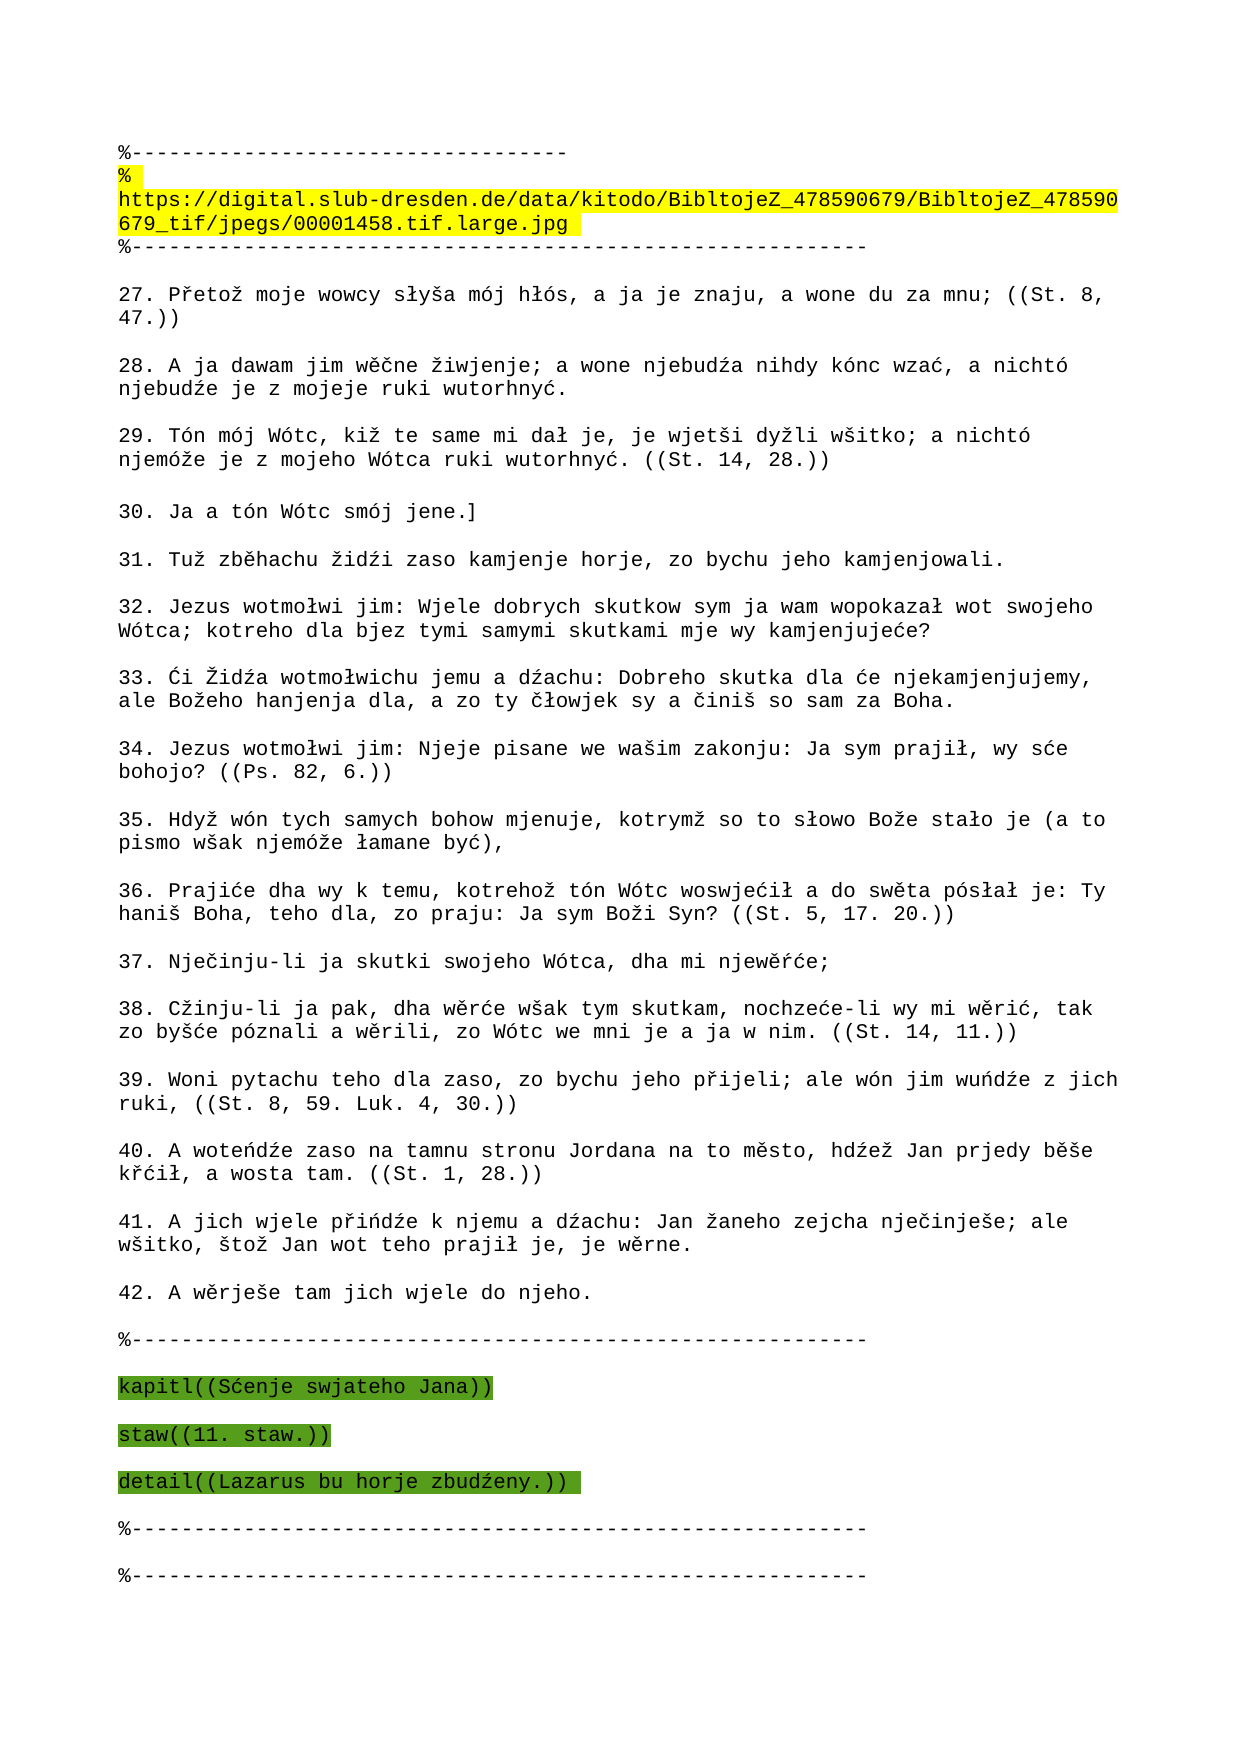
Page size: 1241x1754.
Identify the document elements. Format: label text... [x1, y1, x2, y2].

text 29. Tón mój Wótc, kiž te same mi dał je, je wjetši dyžli wšitko; a nichtó njemóže je z mojeho Wótca ruki wutorhnyć. ((St. 14, 28.)) [118, 426, 1122, 473]
text %----------------------------------- [118, 142, 1122, 165]
text 38. Cžinju-li ja pak, dha wěrće wšak tym skutkam, nochzeće-li wy mi wěrić, tak zo byšće póznali a wěrili, zo Wótc we mni je a ja w nim. ((St. 14, 11.)) [118, 998, 1122, 1045]
text 30. Ja a tón Wótc smój jene.] [118, 496, 1122, 525]
text %----------------------------------------------------------- [118, 1565, 1122, 1589]
text kapitl((Sćenje swjateho Jana)) [118, 1376, 1122, 1400]
text 39. Woni pytachu teho dla zaso, zo bychu jeho přijeli; ale wón jim wuńdźe z jich ruki, ((St. 8, 59. Luk. 4, 30.)) [118, 1069, 1122, 1116]
text %----------------------------------------------------------- [118, 236, 1122, 260]
text %----------------------------------------------------------- [118, 1518, 1122, 1542]
text 40. A woteńdźe zaso na tamnu stronu Jordana na to město, hdźež Jan prjedy běše křćił, a wosta tam. ((St. 1, 28.)) [118, 1140, 1122, 1187]
text 27. Přetož moje wowcy słyša mój hłós, a ja je znaju, a wone du za mnu; ((St. 8, 47.)) [118, 284, 1122, 331]
text 41. A jich wjele přińdźe k njemu a dźachu: Jan žaneho zejcha nječinješe; ale wšitko, štož Jan wot teho prajił je, je wěrne. [118, 1211, 1122, 1258]
text 34. Jezus wotmołwi jim: Njeje pisane we wašim zakonju: Ja sym prajił, wy sće bohojo? ((Ps. 82, 6.)) [118, 738, 1122, 785]
text 37. Nječinju-li ja skutki swojeho Wótca, dha mi njewěŕće; [118, 951, 1122, 974]
text 28. A ja dawam jim wěčne žiwjenje; a wone njebudźa nihdy kónc wzać, a nichtó njebudźe je z mojeje ruki wutorhnyć. [118, 354, 1122, 402]
text 33. Ći Židźa wotmołwichu jemu a dźachu: Dobreho skutka dla će njekamjenjujemy, ale Božeho hanjenja dla, a zo ty čłowjek sy a činiš so sam za Boha. [118, 667, 1122, 714]
text % https://digital.slub-dresden.de/data/kitodo/BibltojeZ_478590679/BibltojeZ_478590679_tif/jpegs/00001458.tif.large.jpg [118, 165, 1122, 236]
text staw((11. staw.)) [118, 1423, 1122, 1447]
text 35. Hdyž wón tych samych bohow mjenuje, kotrymž so to słowo Bože stało je (a to pismo wšak njemóže łamane być), [118, 809, 1122, 856]
text detail((Lazarus bu horje zbudźeny.)) [118, 1471, 1122, 1494]
text 32. Jezus wotmołwi jim: Wjele dobrych skutkow sym ja wam wopokazał wot swojeho Wótca; kotreho dla bjez tymi samymi skutkami mje wy kamjenjujeće? [118, 596, 1122, 643]
text 31. Tuž zběhachu židźi zaso kamjenje horje, zo bychu jeho kamjenjowali. [118, 549, 1122, 572]
text 42. A wěrješe tam jich wjele do njeho. [118, 1282, 1122, 1305]
text %----------------------------------------------------------- [118, 1329, 1122, 1353]
text 36. Prajiće dha wy k temu, kotrehož tón Wótc woswjećił a do swěta pósłał je: Ty haniš Boha, teho dla, zo praju: Ja sym Boži Syn? ((St. 5, 17. 20.)) [118, 880, 1122, 927]
